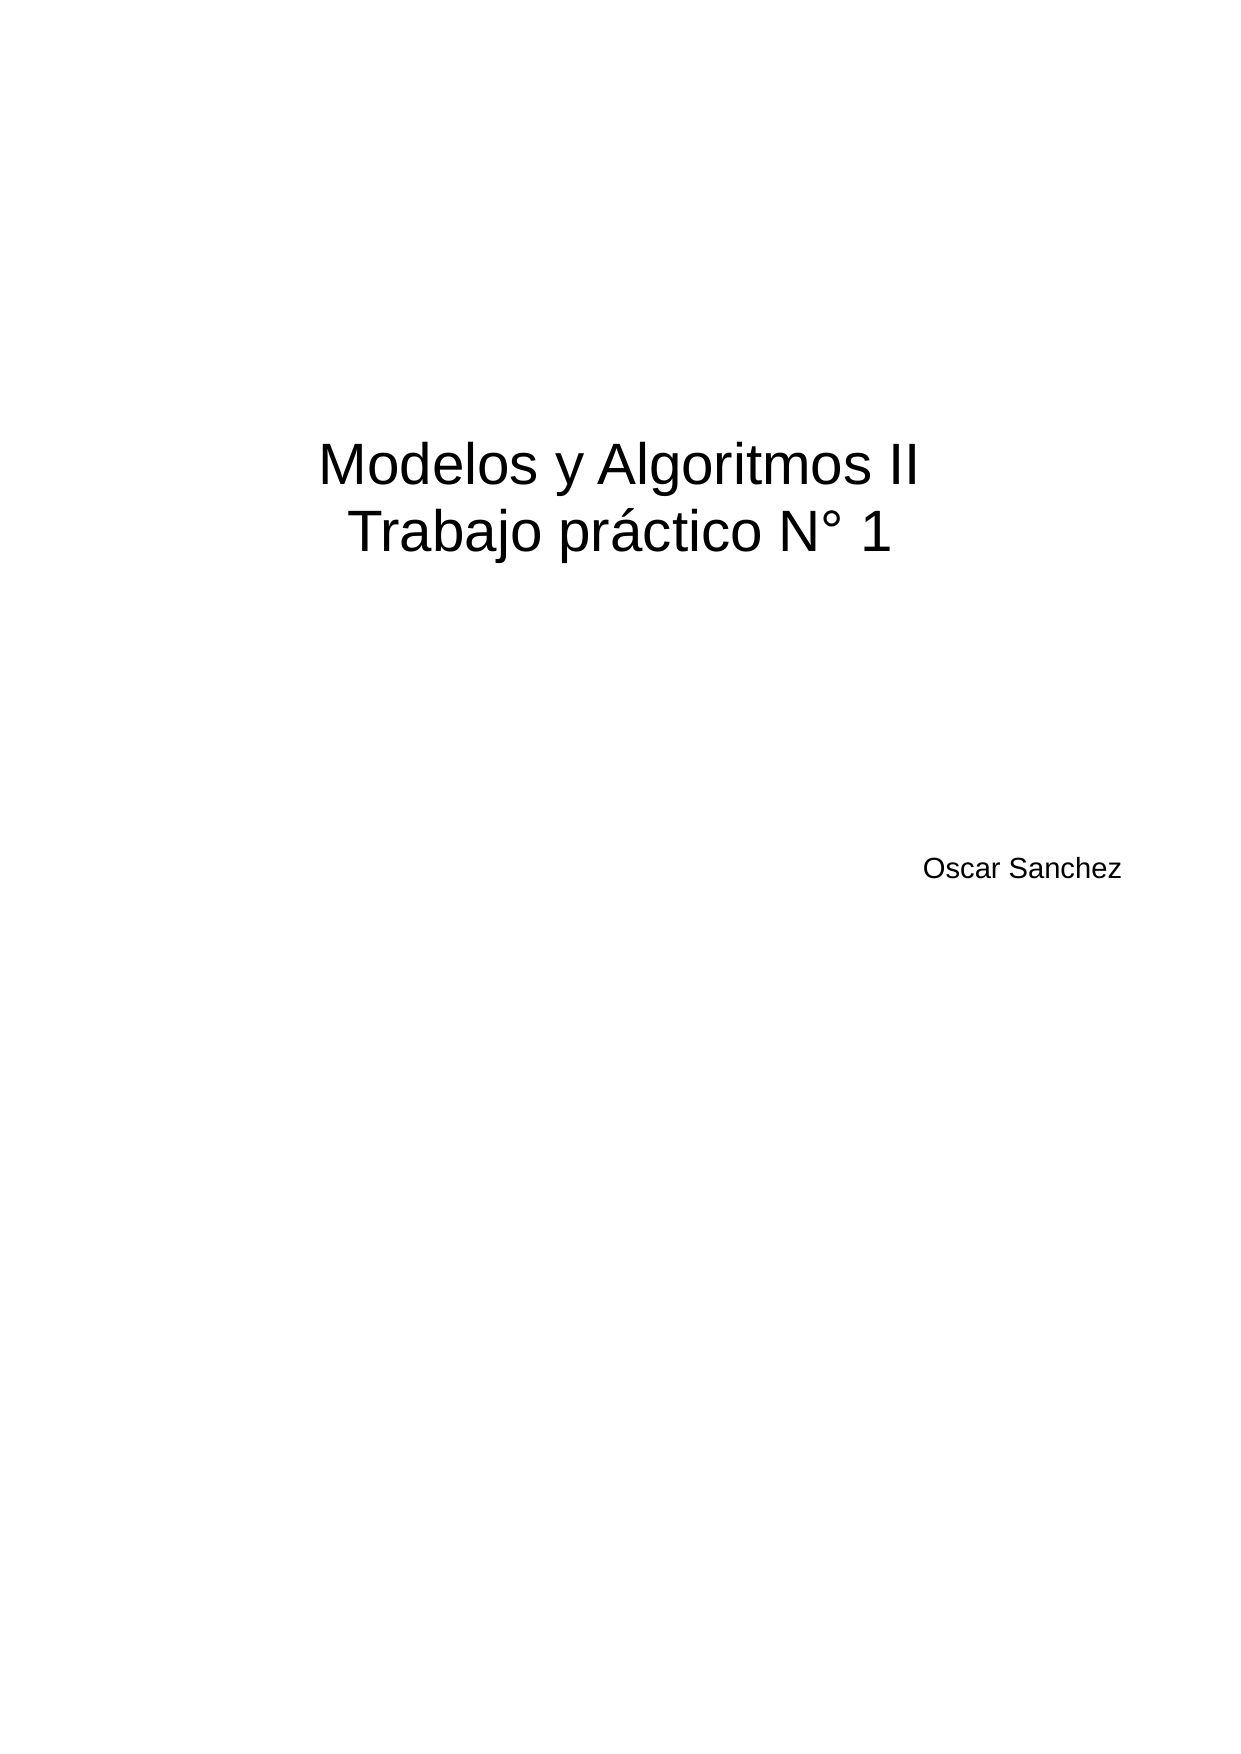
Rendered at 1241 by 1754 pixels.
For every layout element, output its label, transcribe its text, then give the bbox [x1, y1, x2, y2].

text Modelos y Algoritmos II [118, 429, 1122, 496]
text Oscar Sanchez [118, 851, 1122, 884]
text Trabajo práctico N° 1 [118, 496, 1122, 563]
